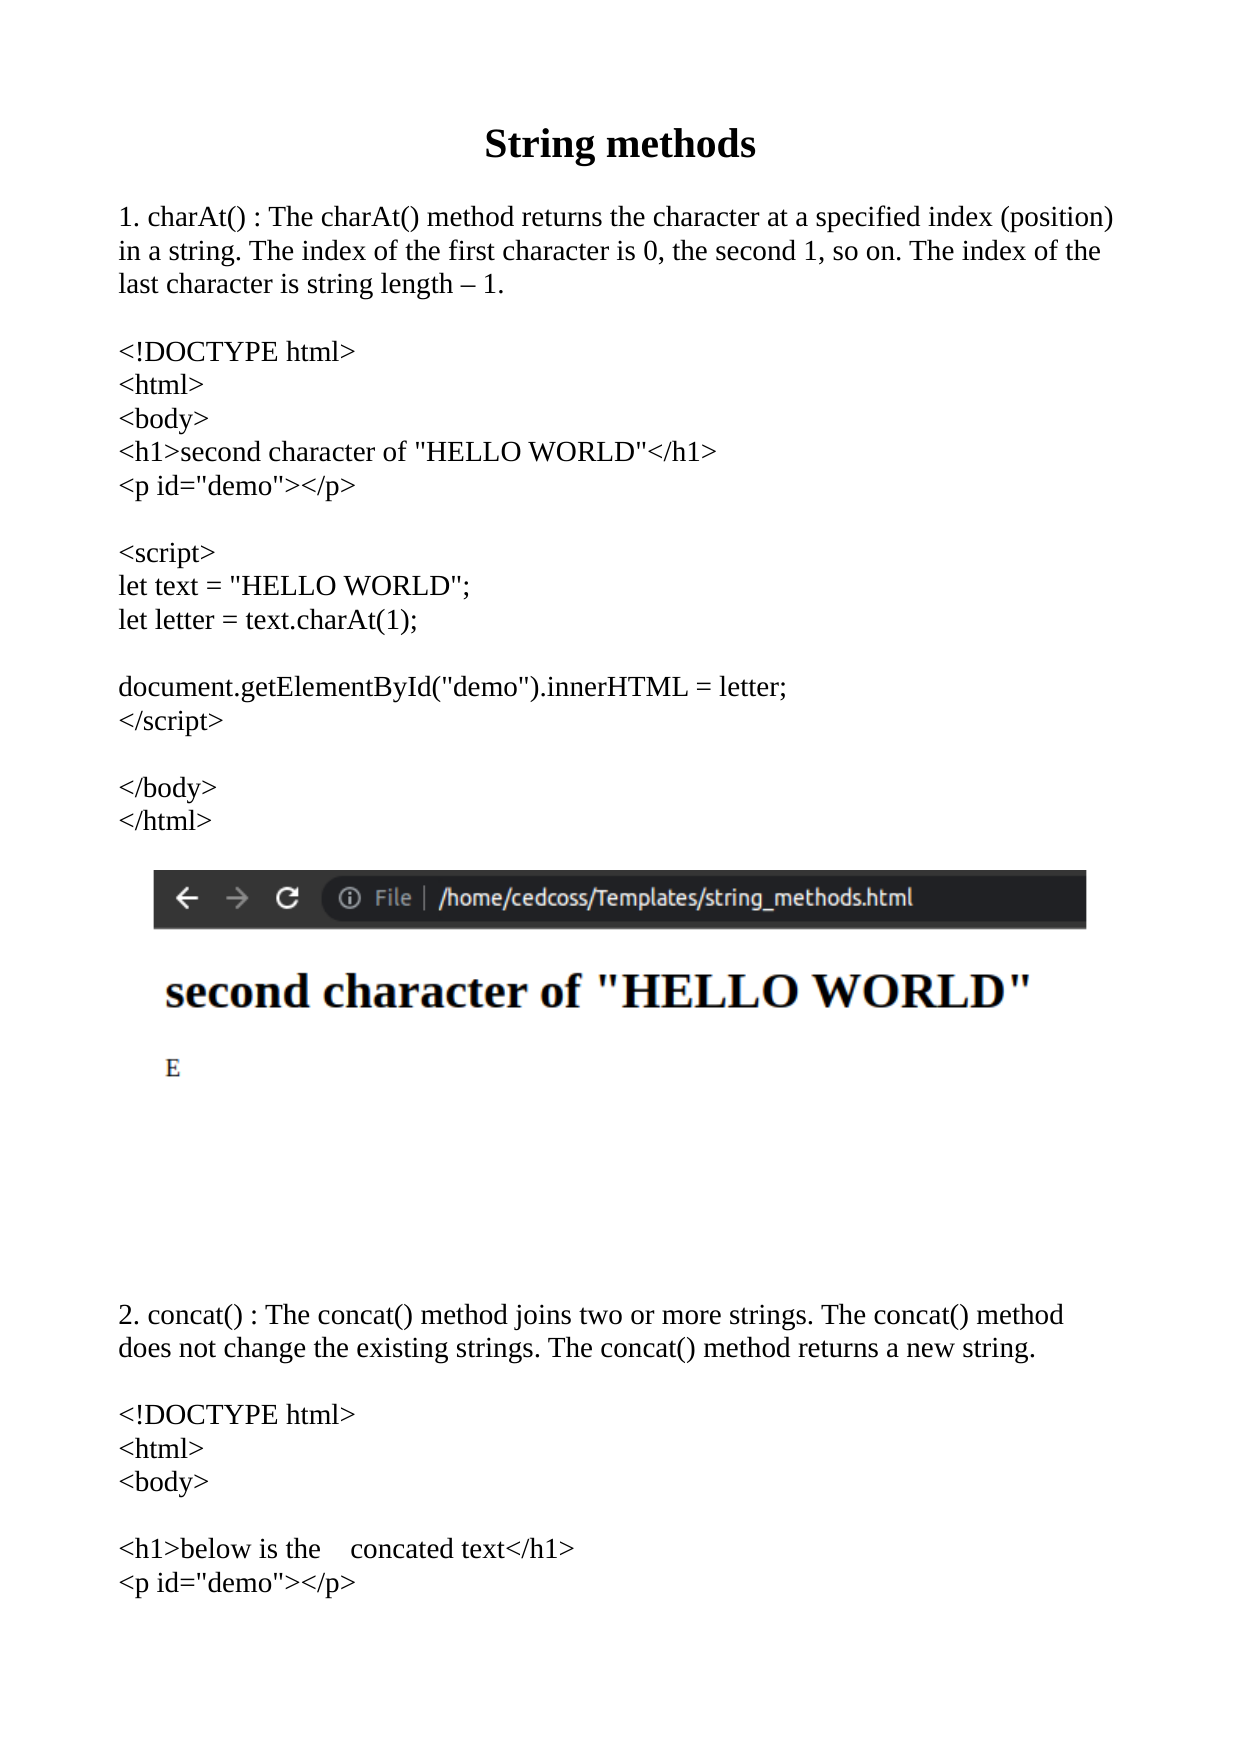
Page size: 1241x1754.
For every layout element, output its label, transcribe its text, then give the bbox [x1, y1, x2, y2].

text let text = "HELLO WORLD"; [118, 568, 1122, 602]
text <body> [118, 401, 1122, 434]
text </html> [118, 803, 1122, 837]
text 2. concat() : The concat() method joins two or more strings. The concat() method does not change the existing strings. The concat() method returns a new string. [118, 1297, 1122, 1364]
text </script> [118, 703, 1122, 736]
text <!DOCTYPE html> [118, 334, 1122, 367]
text <h1>second character of "HELLO WORLD"</h1> [118, 434, 1122, 468]
text <body> [118, 1464, 1122, 1498]
text document.getElementById("demo").innerHTML = letter; [118, 669, 1122, 703]
text </body> [118, 770, 1122, 803]
text 1. charAt() : The charAt() method returns the character at a specified index (position) in a string. The index of the first character is 0, the second 1, so on. The index of the last character is string length – 1. [118, 199, 1122, 300]
picture [153, 870, 1087, 1230]
text let letter = text.charAt(1); [118, 602, 1122, 636]
text <script> [118, 535, 1122, 568]
text <!DOCTYPE html> [118, 1397, 1122, 1431]
text <html> [118, 1431, 1122, 1464]
text <html> [118, 367, 1122, 401]
text <h1>below is the concated text</h1> [118, 1532, 1122, 1565]
text <p id="demo"></p> [118, 1565, 1122, 1599]
text String methods [118, 118, 1122, 166]
text <p id="demo"></p> [118, 468, 1122, 501]
